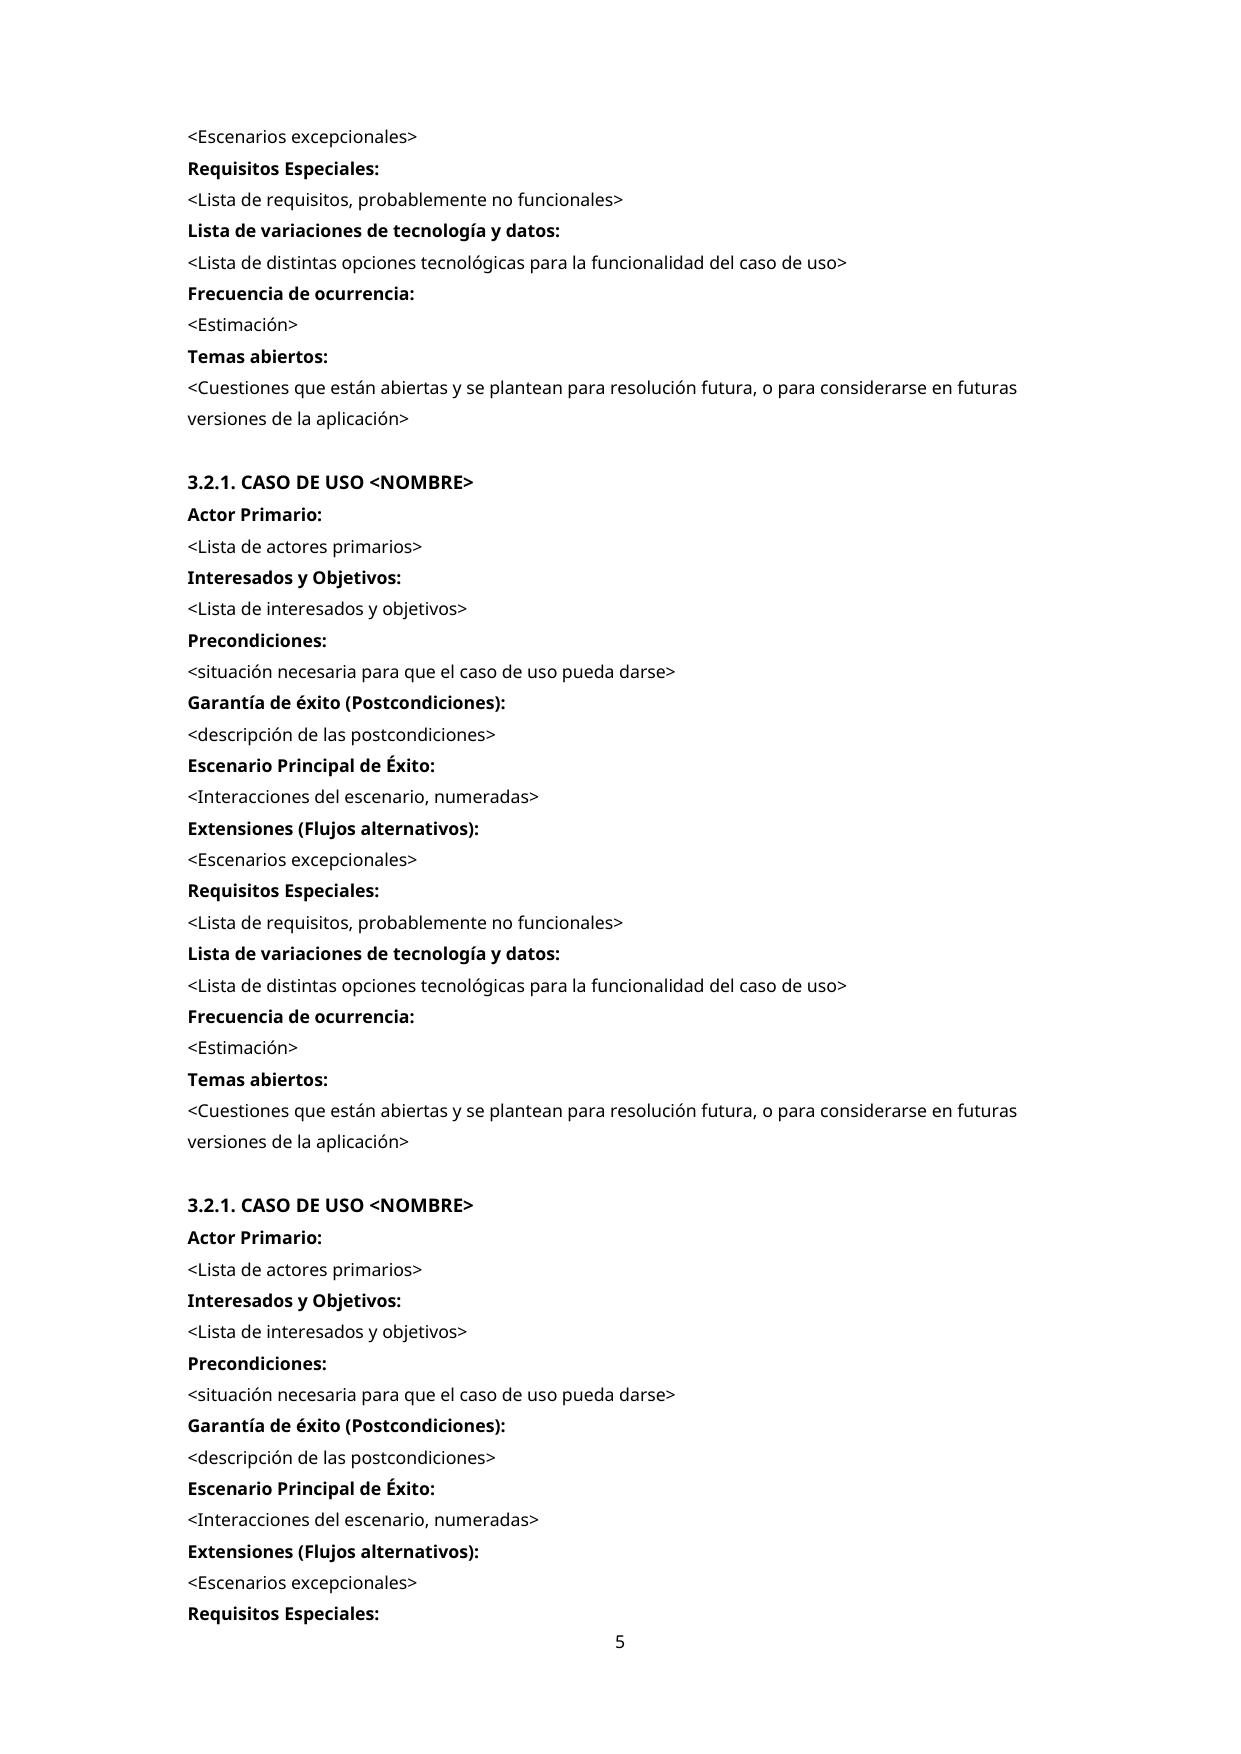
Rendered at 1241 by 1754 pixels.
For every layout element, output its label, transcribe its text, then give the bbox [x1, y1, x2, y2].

text <Cuestiones que están abiertas y se plantean para resolución futura, o para considerarse en futuras versiones de la aplicación> [187, 376, 1053, 431]
text Escenario Principal de Éxito: [187, 1476, 1053, 1501]
text Frecuencia de ocurrencia: [187, 281, 1053, 306]
text Actor Primario: [187, 1226, 1053, 1250]
text <Estimación> [187, 1036, 1053, 1060]
text Escenario Principal de Éxito: [187, 753, 1053, 778]
text Garantía de éxito (Postcondiciones): [187, 691, 1053, 715]
text Temas abiertos: [187, 1067, 1053, 1091]
text <Escenarios excepcionales> [187, 125, 1053, 149]
text <Escenarios excepcionales> [187, 848, 1053, 872]
text Precondiciones: [187, 1351, 1053, 1375]
text <Escenarios excepcionales> [187, 1571, 1053, 1595]
text Frecuencia de ocurrencia: [187, 1004, 1053, 1028]
text <Lista de requisitos, probablemente no funcionales> [187, 187, 1053, 212]
text <descripción de las postcondiciones> [187, 1445, 1053, 1469]
text Lista de variaciones de tecnología y datos: [187, 942, 1053, 966]
text Requisitos Especiales: [187, 879, 1053, 903]
text <Lista de interesados y objetivos> [187, 1320, 1053, 1344]
text Requisitos Especiales: [187, 156, 1053, 180]
text Garantía de éxito (Postcondiciones): [187, 1414, 1053, 1438]
text Interesados y Objetivos: [187, 565, 1053, 589]
text <situación necesaria para que el caso de uso pueda darse> [187, 659, 1053, 684]
text Precondiciones: [187, 628, 1053, 652]
text <Lista de actores primarios> [187, 1257, 1053, 1281]
text 3.2.1. CASO DE USO <NOMBRE> [187, 469, 1053, 495]
text 3.2.1. CASO DE USO <NOMBRE> [187, 1192, 1053, 1218]
text <Lista de requisitos, probablemente no funcionales> [187, 910, 1053, 934]
text <Lista de distintas opciones tecnológicas para la funcionalidad del caso de uso> [187, 973, 1053, 997]
text Requisitos Especiales: [187, 1602, 1053, 1626]
text <Lista de interesados y objetivos> [187, 597, 1053, 621]
text <Lista de actores primarios> [187, 534, 1053, 558]
text <descripción de las postcondiciones> [187, 722, 1053, 746]
text Extensiones (Flujos alternativos): [187, 816, 1053, 840]
text <Estimación> [187, 313, 1053, 337]
text Temas abiertos: [187, 344, 1053, 368]
text Lista de variaciones de tecnología y datos: [187, 219, 1053, 243]
text Actor Primario: [187, 503, 1053, 527]
text <Interacciones del escenario, numeradas> [187, 785, 1053, 809]
text Extensiones (Flujos alternativos): [187, 1539, 1053, 1563]
text <Interacciones del escenario, numeradas> [187, 1508, 1053, 1532]
text Interesados y Objetivos: [187, 1288, 1053, 1312]
text <Lista de distintas opciones tecnológicas para la funcionalidad del caso de uso> [187, 250, 1053, 274]
text <Cuestiones que están abiertas y se plantean para resolución futura, o para considerarse en futuras versiones de la aplicación> [187, 1098, 1053, 1154]
text <situación necesaria para que el caso de uso pueda darse> [187, 1382, 1053, 1407]
